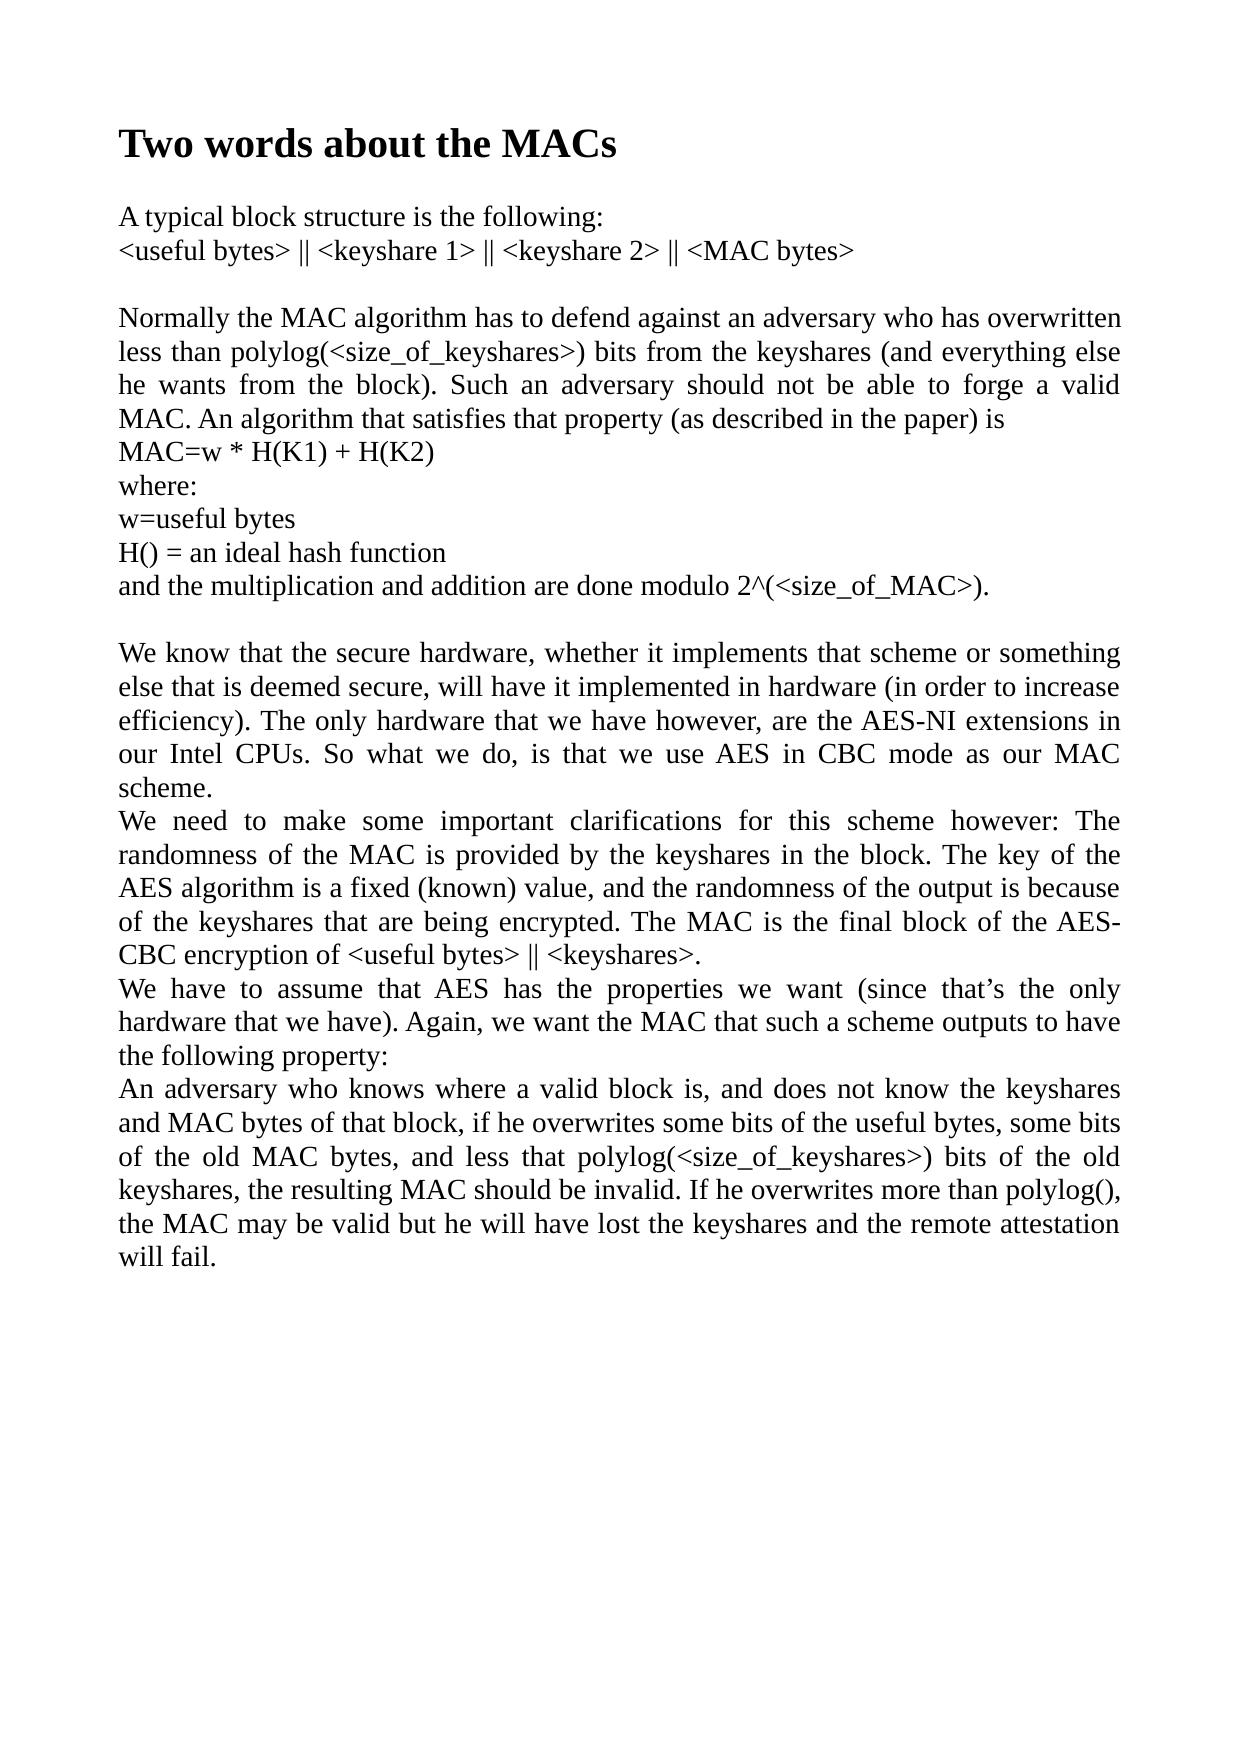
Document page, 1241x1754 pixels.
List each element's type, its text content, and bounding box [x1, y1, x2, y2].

text and the multiplication and addition are done modulo 2^(<size_of_MAC>). [118, 568, 1122, 602]
text H() = an ideal hash function [118, 535, 1122, 568]
text Normally the MAC algorithm has to defend against an adversary who has overwritten less than polylog(<size_of_keyshares>) bits from the keyshares (and everything else he wants from the block). Such an adversary should not be able to forge a valid MAC. An algorithm that satisfies that property (as described in the paper) is [118, 300, 1122, 434]
text We know that the secure hardware, whether it implements that scheme or something else that is deemed secure, will have it implemented in hardware (in order to increase efficiency). The only hardware that we have however, are the AES-NI extensions in our Intel CPUs. So what we do, is that we use AES in CBC mode as our MAC scheme. [118, 636, 1122, 803]
text An adversary who knows where a valid block is, and does not know the keyshares and MAC bytes of that block, if he overwrites some bits of the useful bytes, some bits of the old MAC bytes, and less that polylog(<size_of_keyshares>) bits of the old keyshares, the resulting MAC should be invalid. If he overwrites more than polylog(), the MAC may be valid but he will have lost the keyshares and the remote attestation will fail. [118, 1072, 1122, 1273]
text Two words about the MACs [118, 118, 1122, 166]
text where: [118, 468, 1122, 501]
text w=useful bytes [118, 501, 1122, 535]
text MAC=w * H(K1) + H(K2) [118, 434, 1122, 468]
text <useful bytes> || <keyshare 1> || <keyshare 2> || <MAC bytes> [118, 233, 1122, 267]
text We need to make some important clarifications for this scheme however: The randomness of the MAC is provided by the keyshares in the block. The key of the AES algorithm is a fixed (known) value, and the randomness of the output is because of the keyshares that are being encrypted. The MAC is the final block of the AES-CBC encryption of <useful bytes> || <keyshares>. [118, 803, 1122, 971]
text We have to assume that AES has the properties we want (since that’s the only hardware that we have). Again, we want the MAC that such a scheme outputs to have the following property: [118, 971, 1122, 1072]
text A typical block structure is the following: [118, 199, 1122, 233]
